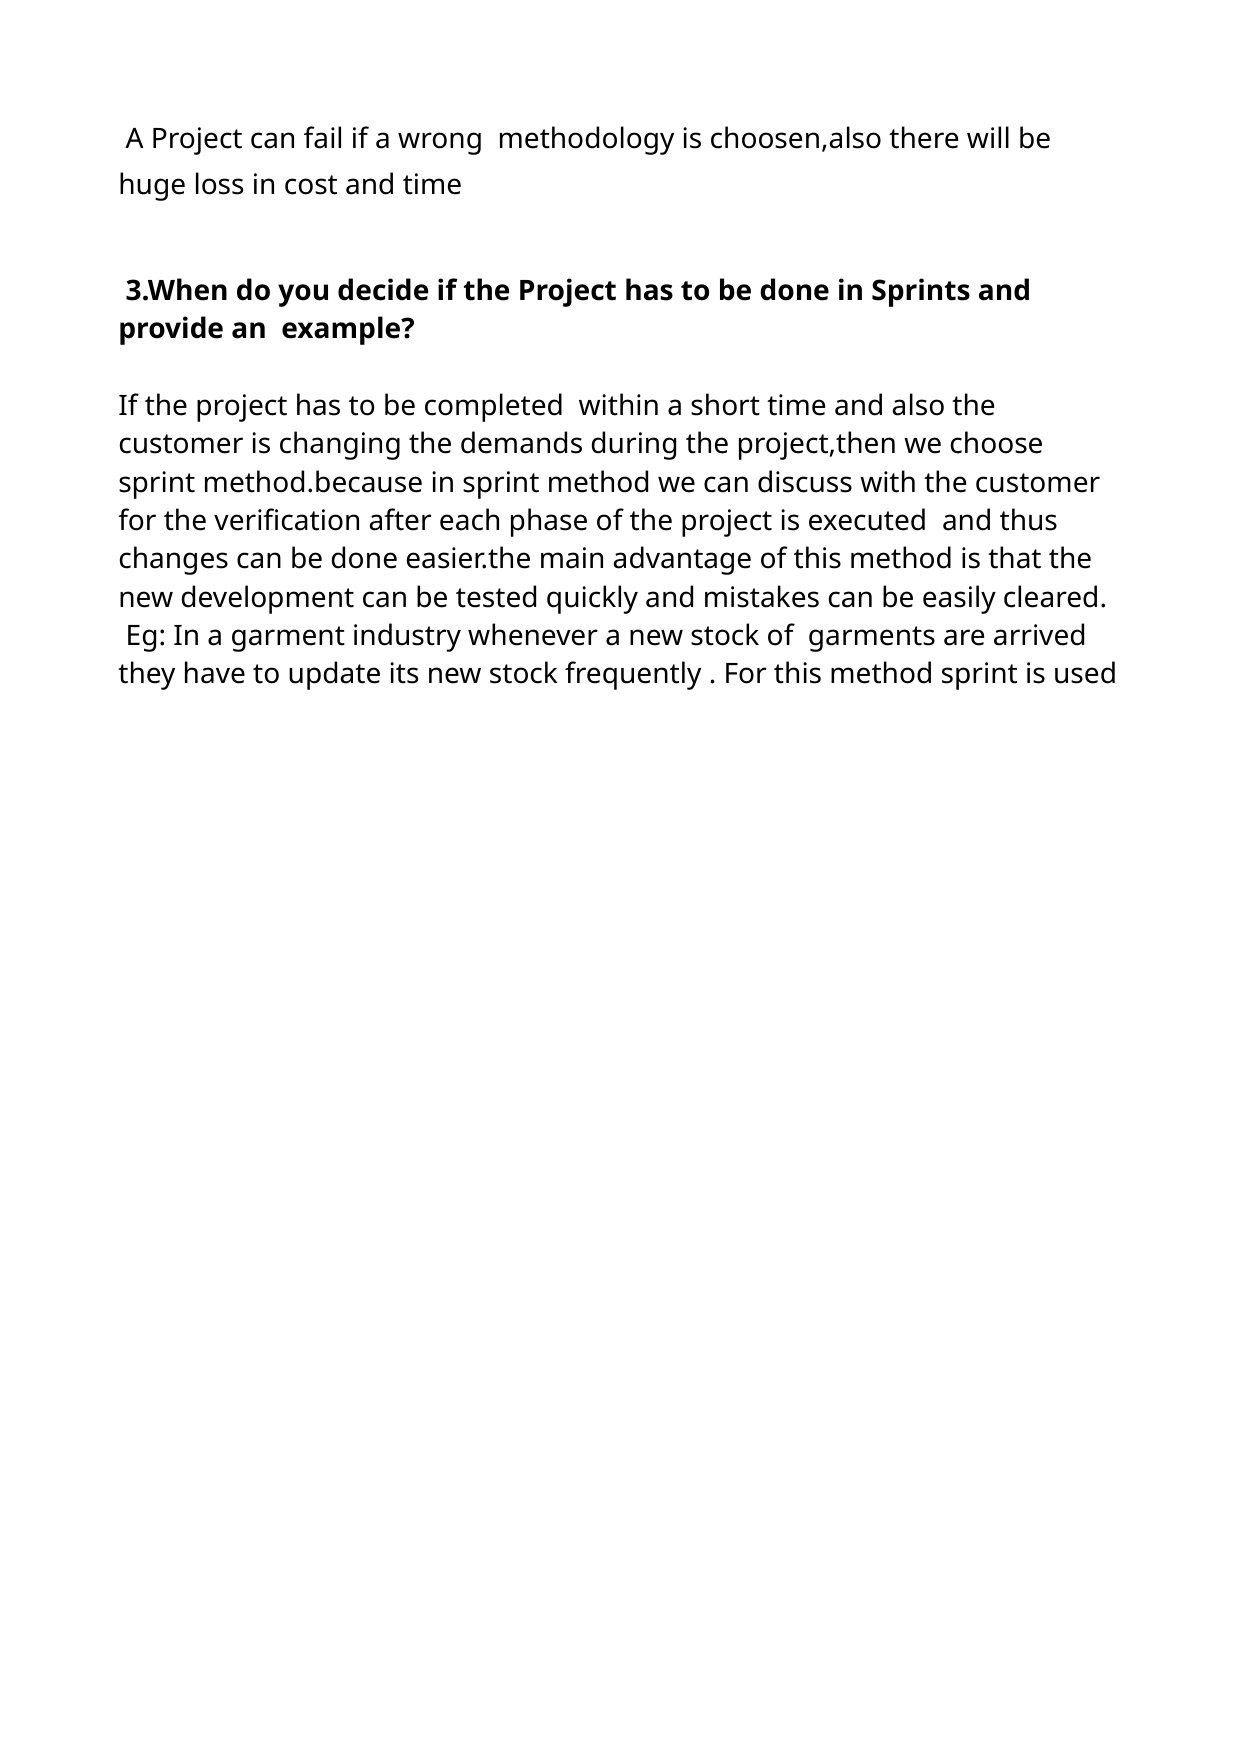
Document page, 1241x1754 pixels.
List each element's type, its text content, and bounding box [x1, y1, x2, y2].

text 3.When do you decide if the Project has to be done in Sprints and provide an example? [118, 271, 1122, 347]
text Eg: In a garment industry whenever a new stock of garments are arrived they have to update its new stock frequently . For this method sprint is used [118, 616, 1122, 692]
text A Project can fail if a wrong methodology is choosen,also there will be huge loss in cost and time [118, 118, 1122, 202]
text If the project has to be completed within a short time and also the customer is changing the demands during the project,then we choose sprint method.because in sprint method we can discuss with the customer for the verification after each phase of the project is executed and thus changes can be done easier.the main advantage of this method is that the new development can be tested quickly and mistakes can be easily cleared. [118, 386, 1122, 616]
